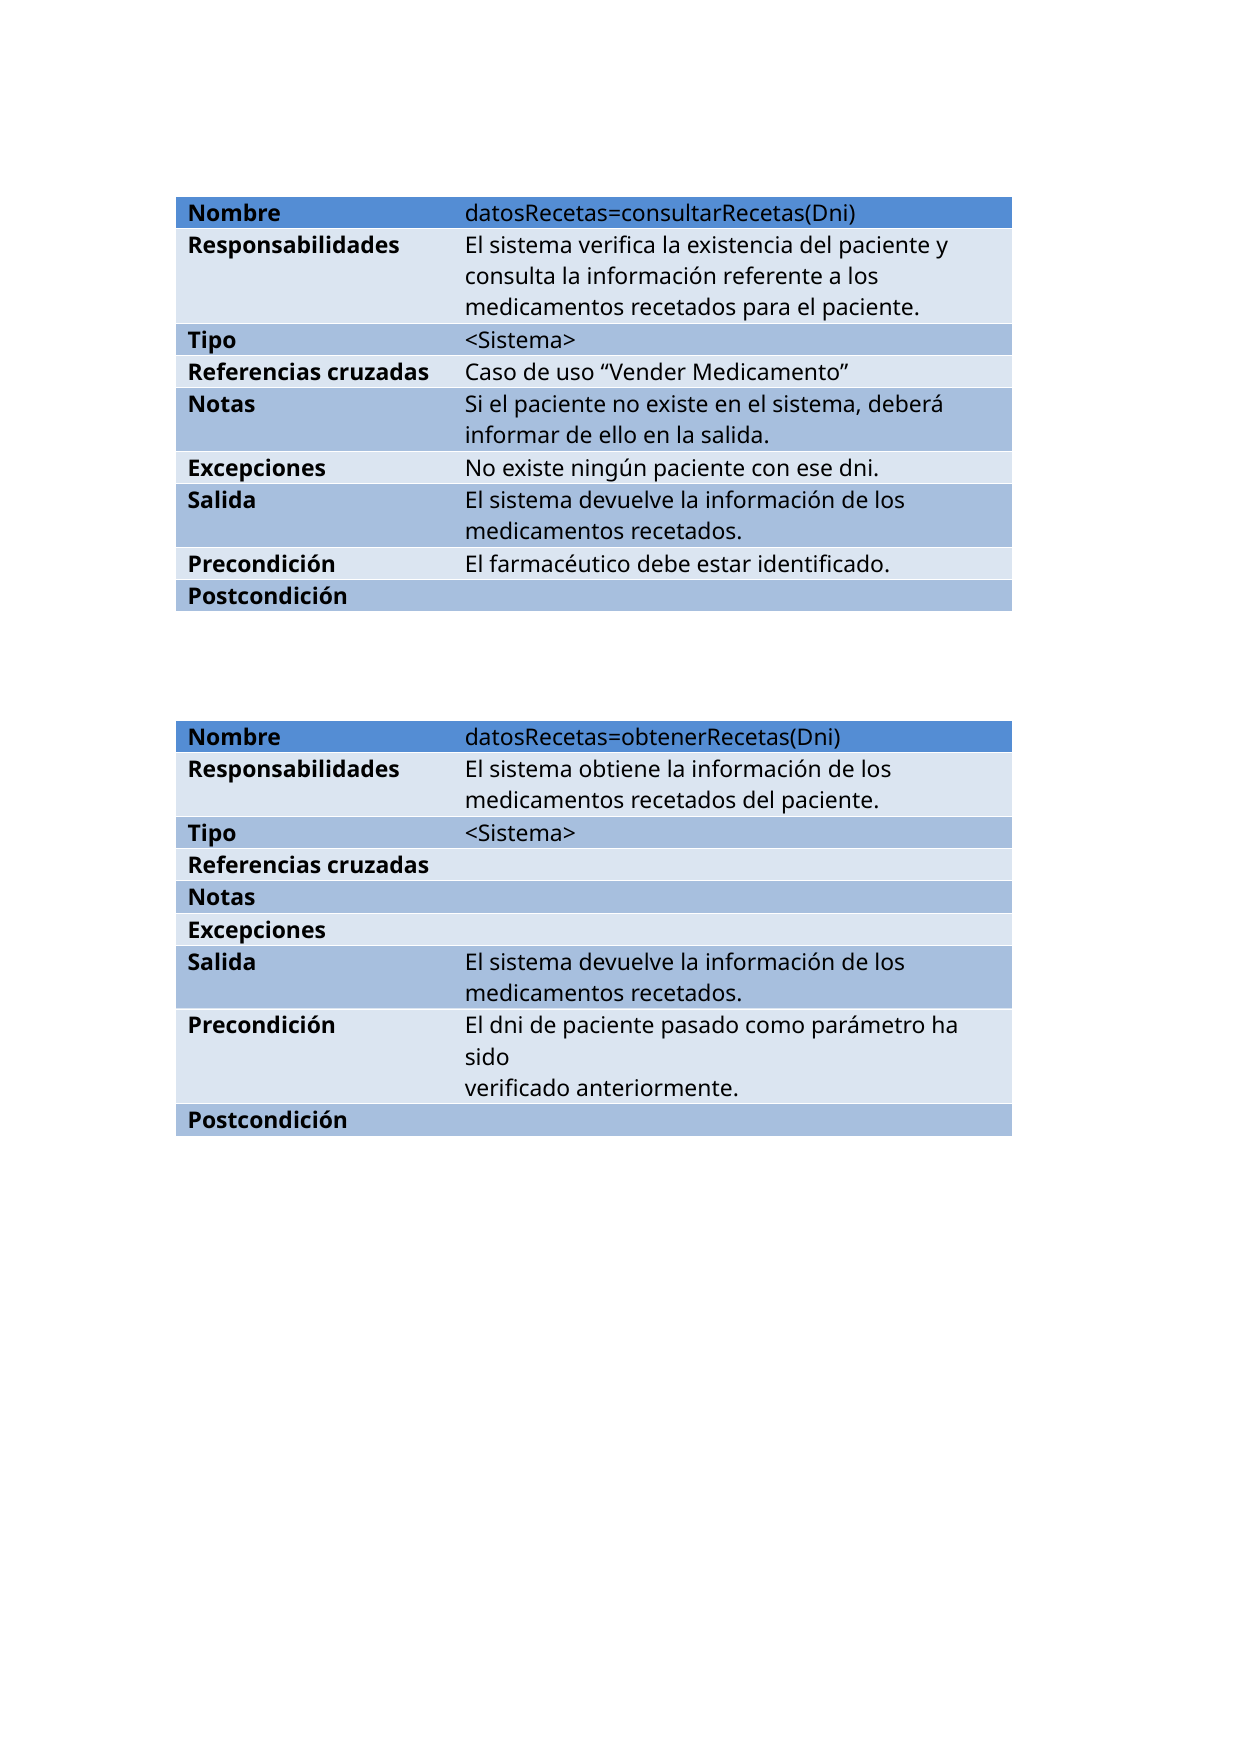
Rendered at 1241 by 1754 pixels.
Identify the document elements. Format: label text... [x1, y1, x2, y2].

table_cell Responsabilidades [176, 753, 453, 816]
table_cell El sistema verifica la existencia del paciente y consulta la información referente a los medicamentos recetados para el paciente. [453, 229, 1012, 323]
table_header Nombre [176, 721, 453, 752]
table_cell Si el paciente no existe en el sistema, deberá informar de ello en la salida. [453, 388, 1012, 451]
table_cell Postcondición [176, 1104, 453, 1136]
table_cell El sistema devuelve la información de los medicamentos recetados. [453, 946, 1012, 1008]
table_cell [453, 914, 1012, 945]
table_cell [453, 1104, 1012, 1136]
table_cell El farmacéutico debe estar identificado. [453, 548, 1012, 579]
table_cell Tipo [176, 324, 453, 355]
table_cell No existe ningún paciente con ese dni. [453, 452, 1012, 483]
table_cell Tipo [176, 817, 453, 848]
table_header Nombre [176, 197, 453, 228]
table_cell El dni de paciente pasado como parámetro ha sido verificado anteriormente. [453, 1010, 1012, 1103]
table_cell Notas [176, 388, 453, 451]
table_cell Referencias cruzadas [176, 356, 453, 387]
table_cell Excepciones [176, 452, 453, 483]
table_header datosRecetas=consultarRecetas(Dni) [453, 197, 1012, 228]
table_cell Notas [176, 881, 453, 913]
table_cell [453, 849, 1012, 880]
table_header datosRecetas=obtenerRecetas(Dni) [453, 721, 1012, 752]
table_cell El sistema obtiene la información de los medicamentos recetados del paciente. [453, 753, 1012, 816]
table_cell <Sistema> [453, 324, 1012, 355]
table_cell Caso de uso “Vender Medicamento” [453, 356, 1012, 387]
table_cell El sistema devuelve la información de los medicamentos recetados. [453, 484, 1012, 547]
table_cell Precondición [176, 1010, 453, 1103]
table_cell Salida [176, 946, 453, 1008]
table_cell <Sistema> [453, 817, 1012, 848]
table_cell Salida [176, 484, 453, 547]
table_cell [453, 580, 1012, 611]
table_cell Precondición [176, 548, 453, 579]
table_cell Excepciones [176, 914, 453, 945]
table_cell [453, 881, 1012, 913]
table_cell Referencias cruzadas [176, 849, 453, 880]
table_cell Postcondición [176, 580, 453, 611]
table_cell Responsabilidades [176, 229, 453, 323]
